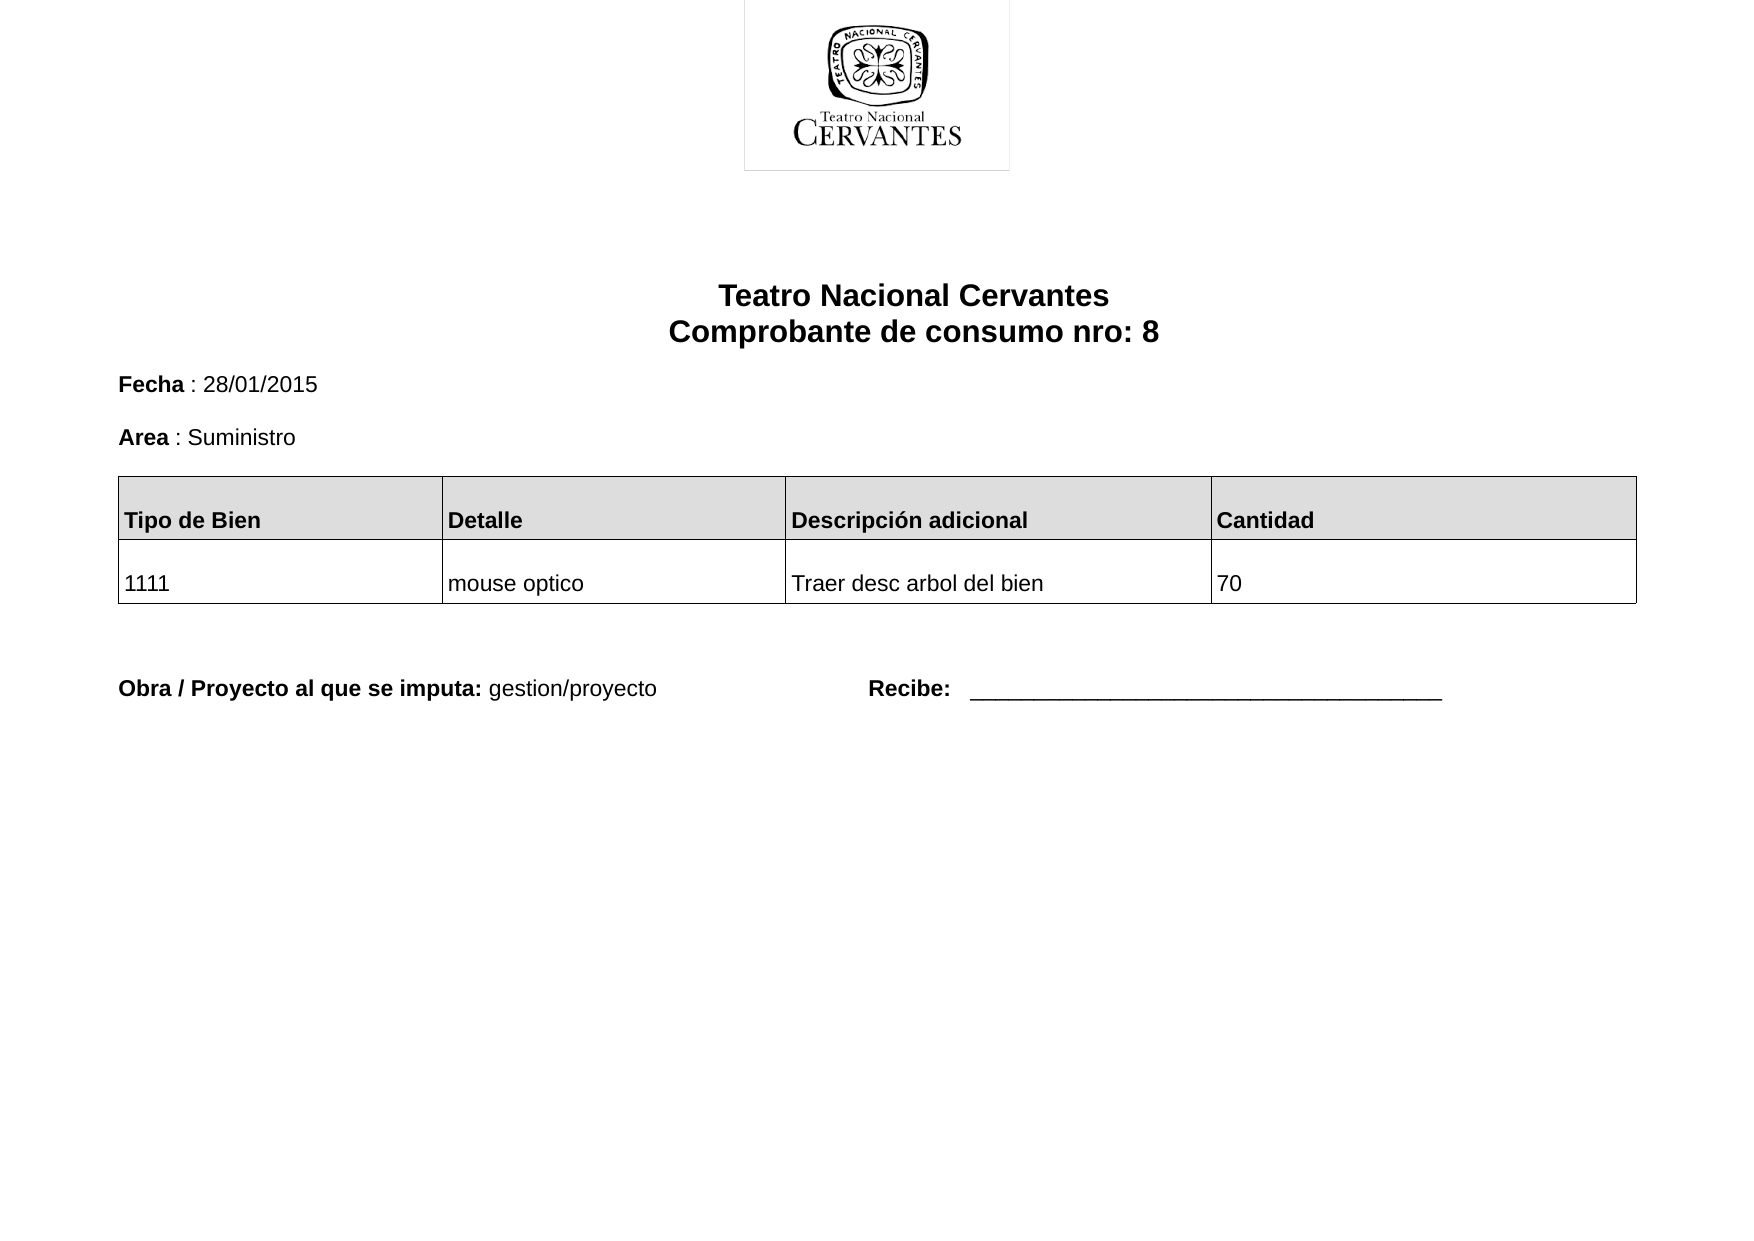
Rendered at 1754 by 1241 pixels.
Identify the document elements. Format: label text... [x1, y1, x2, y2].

picture [744, 0, 1010, 171]
table_cell Traer desc arbol del bien [786, 540, 1211, 603]
table_cell mouse optico [443, 540, 785, 603]
table_header Tipo de Bien [119, 477, 442, 539]
table_header Descripción adicional [786, 477, 1211, 539]
text Area : Suministro [118, 423, 1636, 450]
text Fecha : 28/01/2015 [118, 371, 1636, 397]
table_cell 1111 [119, 540, 442, 603]
text Obra / Proyecto al que se imputa: gestion/proyecto Recibe: _____________________________________ [118, 675, 1636, 701]
table_header Detalle [443, 477, 785, 539]
text Comprobante de consumo nro: 8 [118, 313, 1636, 349]
text Teatro Nacional Cervantes [118, 277, 1636, 313]
table_cell 70 [1212, 540, 1636, 603]
table_header Cantidad [1212, 477, 1636, 539]
